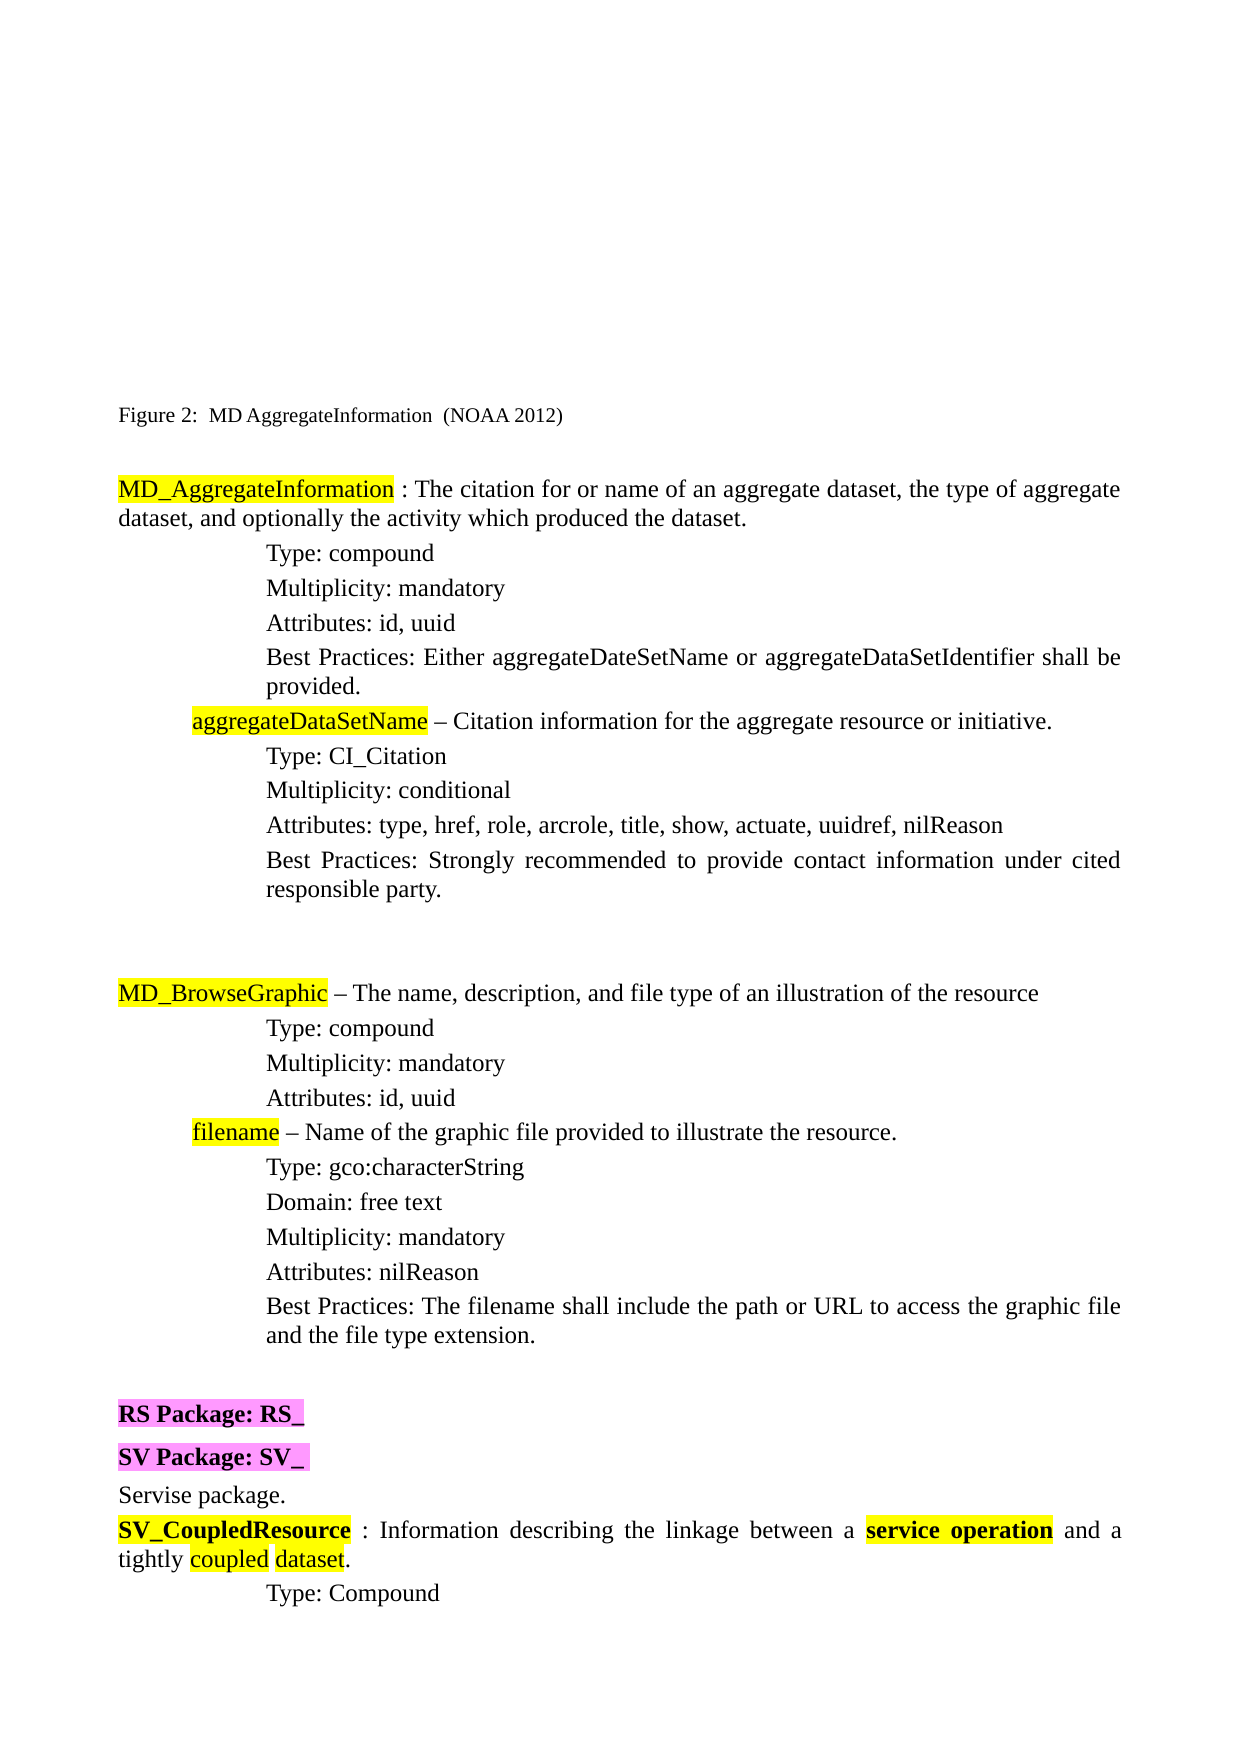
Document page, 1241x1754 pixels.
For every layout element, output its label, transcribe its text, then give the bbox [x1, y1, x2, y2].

text MD_BrowseGraphic – The name, description, and file type of an illustration of the resource [118, 978, 1122, 1007]
text Type: CI_Citation [266, 741, 1122, 769]
table_header Figure 2: MD AggregateInformation (NOAA 2012) [118, 396, 1122, 434]
text Best Practices: Strongly recommended to provide contact information under cited responsible party. [266, 845, 1122, 903]
text SV_CoupledResource : Information describing the linkage between a service operation and a tightly coupled dataset. [118, 1515, 1122, 1572]
text Attributes: id, uuid [266, 608, 1122, 636]
subtitle SV Package: SV_ [118, 1442, 1122, 1471]
text Type: Compound [266, 1578, 1122, 1607]
text Multiplicity: mandatory [266, 573, 1122, 602]
text Servise package. [118, 1480, 1122, 1509]
text Multiplicity: mandatory [266, 1048, 1122, 1077]
text filename – Name of the graphic file provided to illustrate the resource. [192, 1117, 1122, 1146]
text Attributes: type, href, role, arcrole, title, show, actuate, uuidref, nilReason [266, 810, 1122, 839]
text MD_AggregateInformation : The citation for or name of an aggregate dataset, the type of aggregate dataset, and optionally the activity which produced the dataset. [118, 474, 1122, 532]
text Multiplicity: conditional [266, 776, 1122, 804]
subtitle RS Package: RS_ [304, 1399, 1122, 1427]
text Type: gco:characterString [266, 1152, 1122, 1181]
text Attributes: nilReason [266, 1257, 1122, 1285]
text Type: compound [266, 538, 1122, 567]
text Multiplicity: mandatory [266, 1222, 1122, 1251]
text Domain: free text [266, 1187, 1122, 1216]
text aggregateDataSetName – Citation information for the aggregate resource or initiative. [192, 706, 1122, 735]
text Attributes: id, uuid [266, 1083, 1122, 1111]
text Type: compound [266, 1013, 1122, 1042]
text Best Practices: Either aggregateDateSetName or aggregateDataSetIdentifier shall be provided. [266, 642, 1122, 700]
text Best Practices: The filename shall include the path or URL to access the graphic file and the file type extension. [266, 1291, 1122, 1349]
